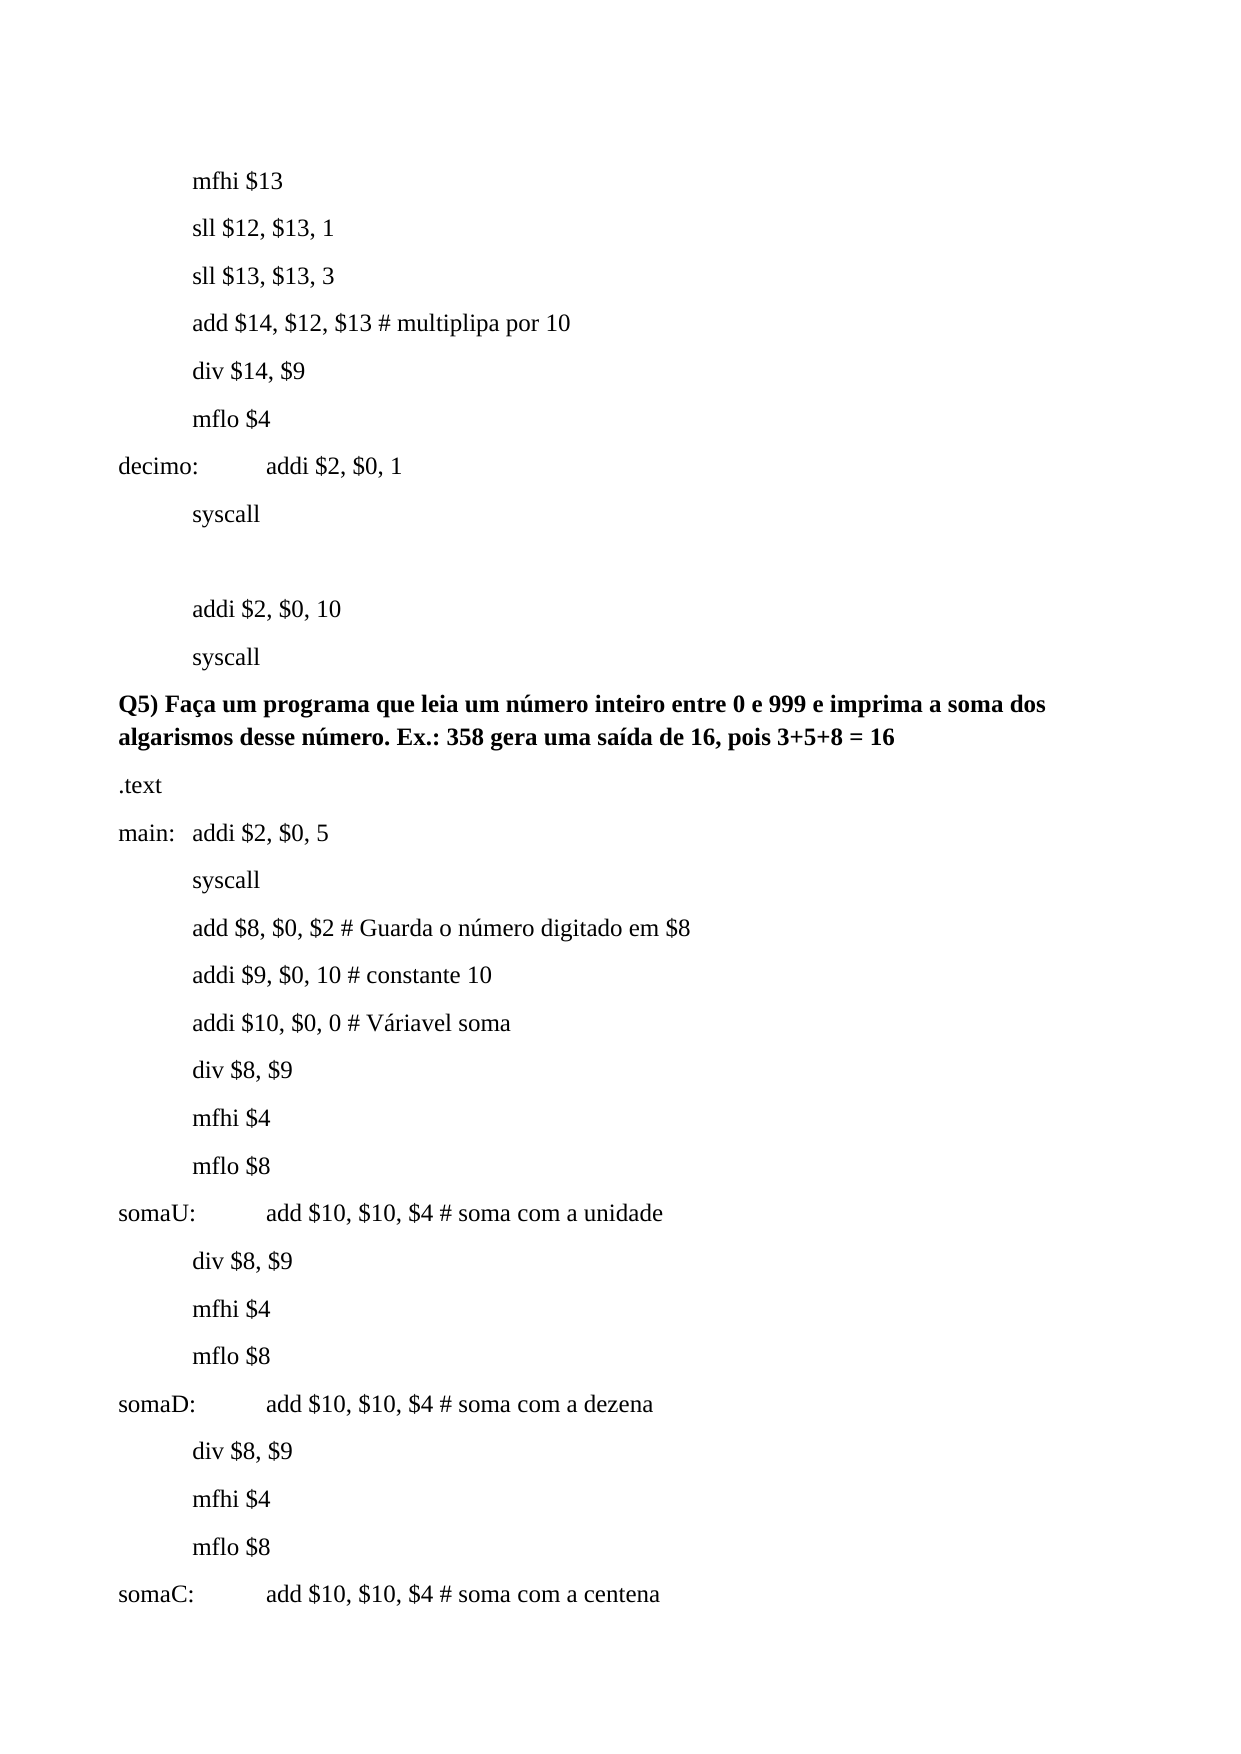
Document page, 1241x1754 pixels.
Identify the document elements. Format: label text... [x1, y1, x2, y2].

text Q5) Faça um programa que leia um número inteiro entre 0 e 999 e imprima a soma dos algarismos desse número. Ex.: 358 gera uma saída de 16, pois 3+5+8 = 16 [118, 689, 1122, 751]
text div $8, $9 [118, 1056, 1122, 1084]
text syscall [118, 642, 1122, 671]
text addi $9, $0, 10 # constante 10 [118, 960, 1122, 989]
text mflo $8 [118, 1151, 1122, 1179]
text somaU: add $10, $10, $4 # soma com a unidade [118, 1198, 1122, 1227]
text add $14, $12, $13 # multiplipa por 10 [118, 308, 1122, 337]
text main: addi $2, $0, 5 [118, 818, 1122, 846]
text somaD: add $10, $10, $4 # soma com a dezena [118, 1389, 1122, 1418]
text sll $13, $13, 3 [118, 261, 1122, 290]
text add $8, $0, $2 # Guarda o número digitado em $8 [118, 913, 1122, 942]
text syscall [118, 499, 1122, 528]
text mflo $8 [118, 1341, 1122, 1370]
text div $8, $9 [118, 1436, 1122, 1465]
text decimo: addi $2, $0, 1 [118, 451, 1122, 480]
text somaC: add $10, $10, $4 # soma com a centena [118, 1579, 1122, 1608]
text mfhi $4 [118, 1294, 1122, 1322]
text addi $2, $0, 10 [118, 594, 1122, 623]
text mfhi $13 [118, 166, 1122, 194]
text .text [118, 770, 1122, 799]
text div $14, $9 [118, 356, 1122, 385]
text mfhi $4 [118, 1484, 1122, 1513]
text syscall [118, 865, 1122, 894]
text addi $10, $0, 0 # Váriavel soma [118, 1008, 1122, 1037]
text div $8, $9 [118, 1246, 1122, 1275]
text mfhi $4 [118, 1103, 1122, 1132]
text mflo $4 [118, 404, 1122, 432]
text sll $12, $13, 1 [118, 213, 1122, 242]
text mflo $8 [118, 1532, 1122, 1560]
